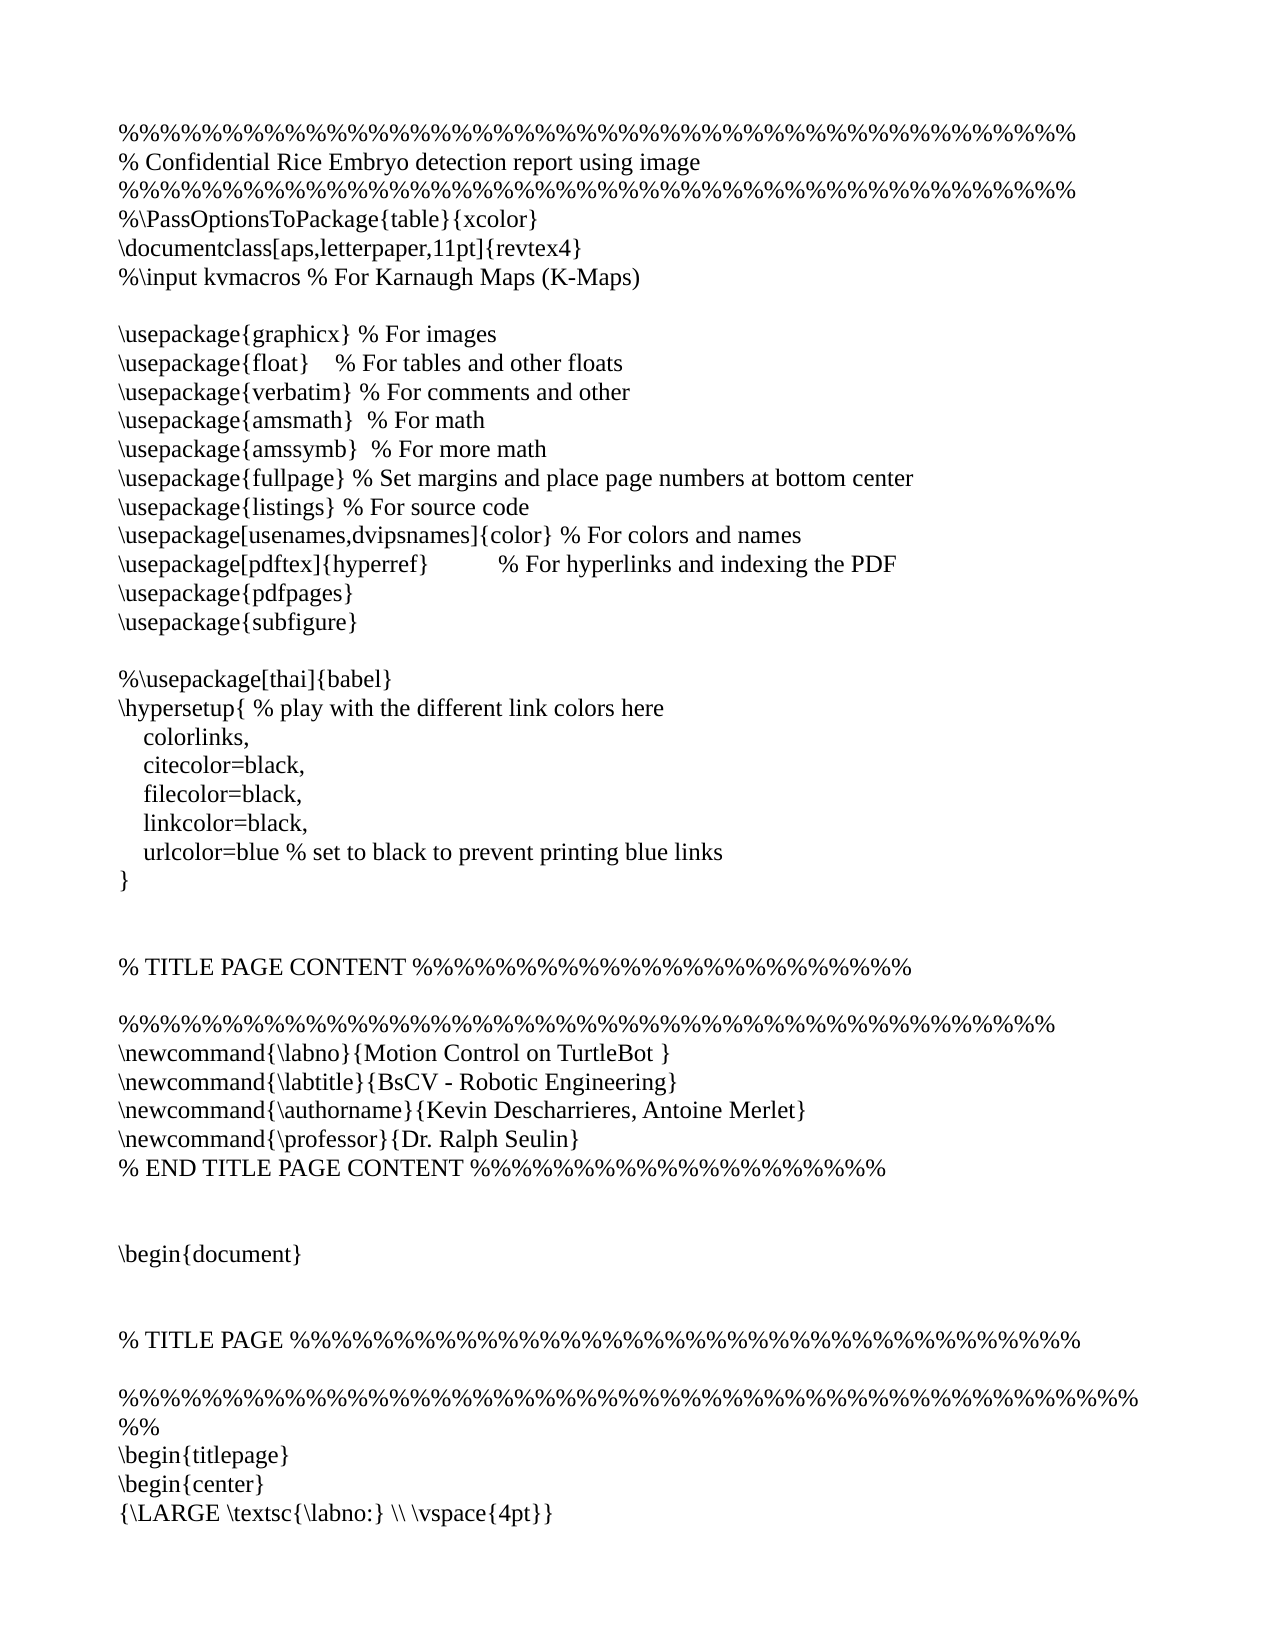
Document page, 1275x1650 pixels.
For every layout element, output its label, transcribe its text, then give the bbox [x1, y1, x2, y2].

text %%%%%%%%%%%%%%%%%%%%%%%%%%%%%%%%%%%%%%%%%%%%%% % Confidential Rice Embryo detection report using image %%%%%%%%%%%%%%%%%%%%%%%%%%%%%%%%%%%%%%%%%%%%%% %\PassOptionsToPackage{table}{xcolor} \documentclass[aps,letterpaper,11pt]{revtex4} %\input kvmacros % For Karnaugh Maps (K-Maps) \usepackage{graphicx} % For images \usepackage{float} % For tables and other floats \usepackage{verbatim} % For comments and other \usepackage{amsmath} % For math \usepackage{amssymb} % For more math \usepackage{fullpage} % Set margins and place page numbers at bottom center \usepackage{listings} % For source code \usepackage[usenames,dvipsnames]{color} % For colors and names \usepackage[pdftex]{hyperref} % For hyperlinks and indexing the PDF \usepackage{pdfpages} \usepackage{subfigure} %\usepackage[thai]{babel} \hypersetup{ % play with the different link colors here colorlinks, citecolor=black, filecolor=black, linkcolor=black, urlcolor=blue % set to black to prevent printing blue links } % TITLE PAGE CONTENT %%%%%%%%%%%%%%%%%%%%%%%% %%%%%%%%%%%%%%%%%%%%%%%%%%%%%%%%%%%%%%%%%%%%% \newcommand{\labno}{Motion Control on TurtleBot } \newcommand{\labtitle}{BsCV - Robotic Engineering} \newcommand{\authorname}{Kevin Descharrieres, Antoine Merlet} \newcommand{\professor}{Dr. Ralph Seulin} % END TITLE PAGE CONTENT %%%%%%%%%%%%%%%%%%%% \begin{document} % TITLE PAGE %%%%%%%%%%%%%%%%%%%%%%%%%%%%%%%%%%%%%% %%%%%%%%%%%%%%%%%%%%%%%%%%%%%%%%%%%%%%%%%%%%%%%%%%% \begin{titlepage} \begin{center} {\LARGE \textsc{\labno:} \\ \vspace{4pt}} [118, 118, 1157, 1527]
